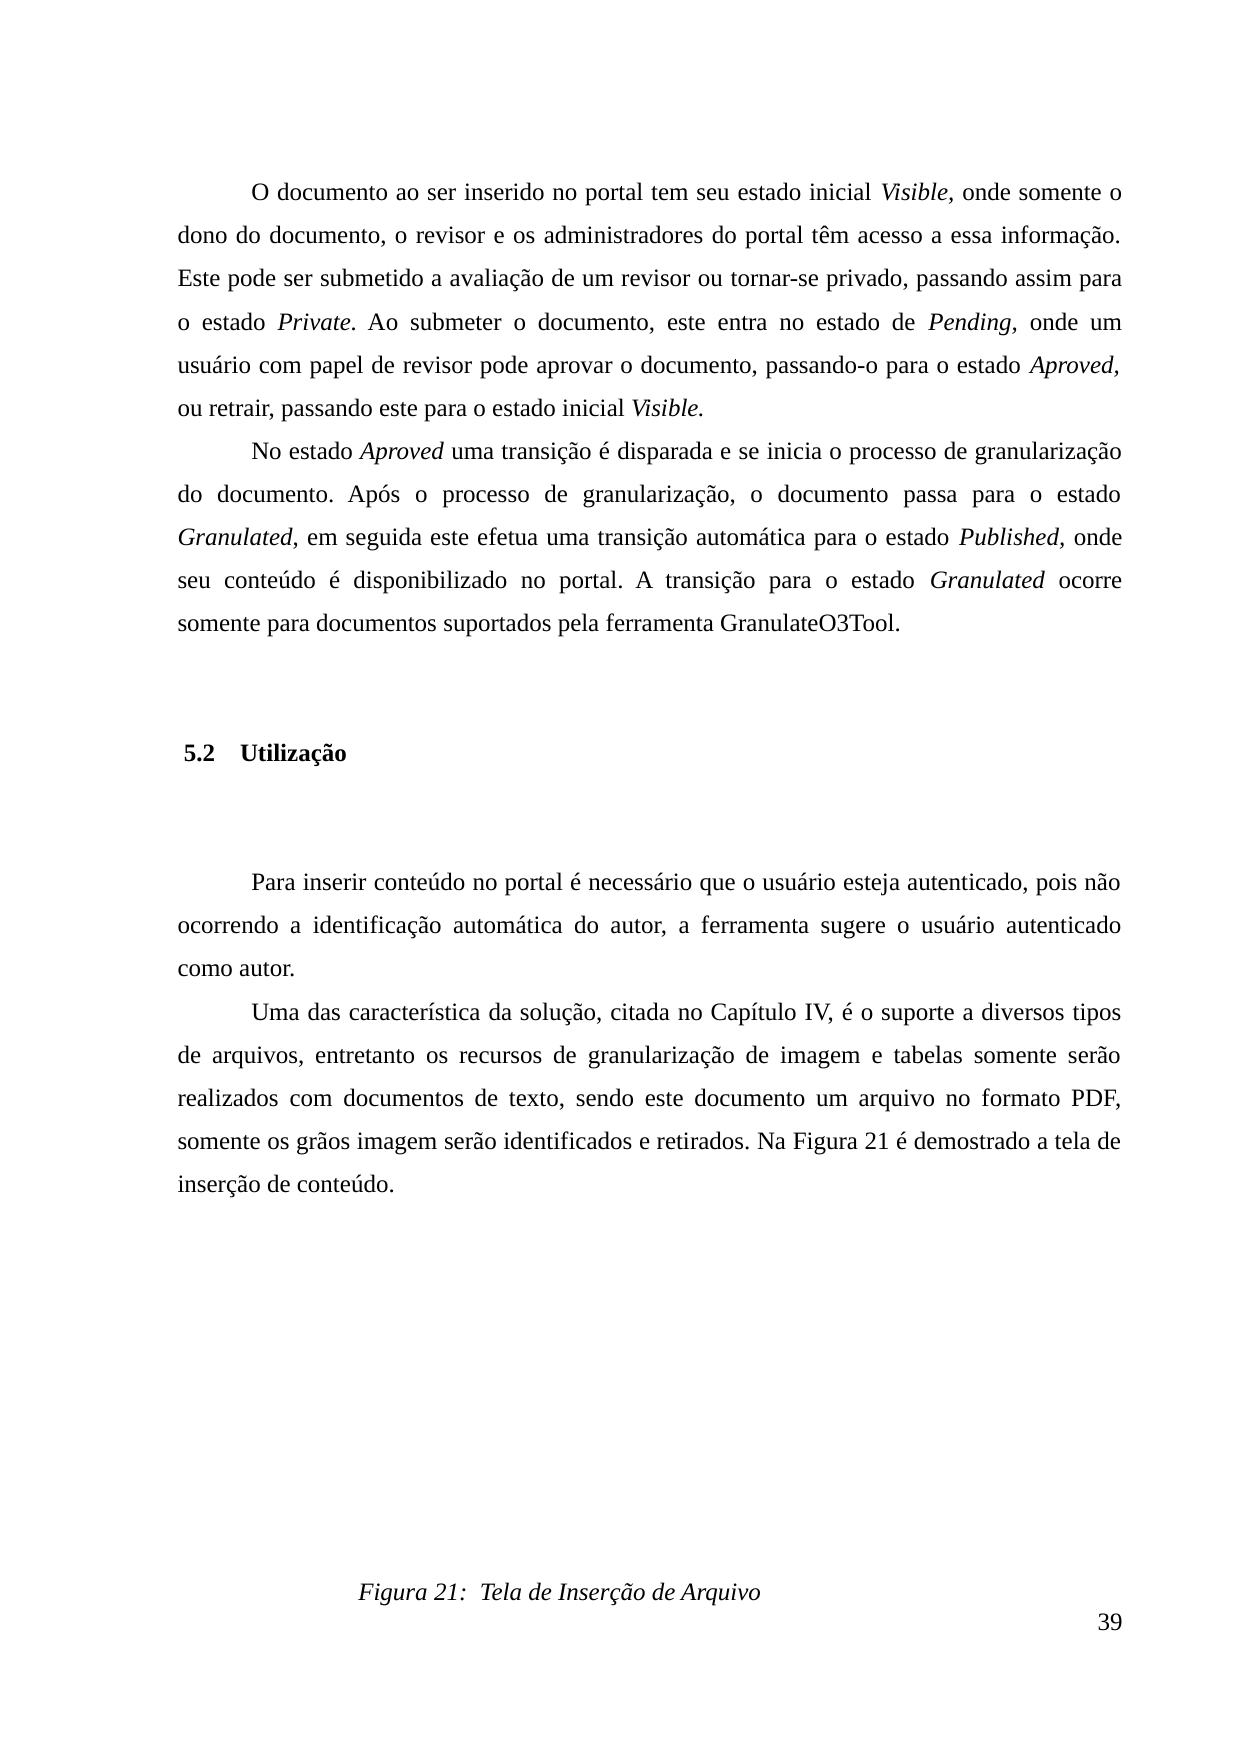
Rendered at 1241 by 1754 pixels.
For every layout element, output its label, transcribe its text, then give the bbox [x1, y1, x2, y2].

text No estado Aproved uma transição é disparada e se inicia o processo de granularização do documento. Após o processo de granularização, o documento passa para o estado Granulated, em seguida este efetua uma transição automática para o estado Published, onde seu conteúdo é disponibilizado no portal. A transição para o estado Granulated ocorre somente para documentos suportados pela ferramenta GranulateO3Tool. [177, 436, 1122, 637]
text Uma das característica da solução, citada no Capítulo IV, é o suporte a diversos tipos de arquivos, entretanto os recursos de granularização de imagem e tabelas somente serão realizados com documentos de texto, sendo este documento um arquivo no formato PDF, somente os grãos imagem serão identificados e retirados. Na Figura 21 é demostrado a tela de inserção de conteúdo. [177, 997, 1122, 1198]
text Figura 21: Tela de Inserção de Arquivo [358, 1255, 1000, 1605]
text Para inserir conteúdo no portal é necessário que o usuário esteja autenticado, pois não ocorrendo a identificação automática do autor, a ferramenta sugere o usuário autenticado como autor. [177, 867, 1122, 982]
subtitle 5.2 Utilização [177, 738, 1122, 767]
text O documento ao ser inserido no portal tem seu estado inicial Visible, onde somente o dono do documento, o revisor e os administradores do portal têm acesso a essa informação. Este pode ser submetido a avaliação de um revisor ou tornar-se privado, passando assim para o estado Private. Ao submeter o documento, este entra no estado de Pending, onde um usuário com papel de revisor pode aprovar o documento, passando-o para o estado Aproved, ou retrair, passando este para o estado inicial Visible. [177, 177, 1122, 422]
